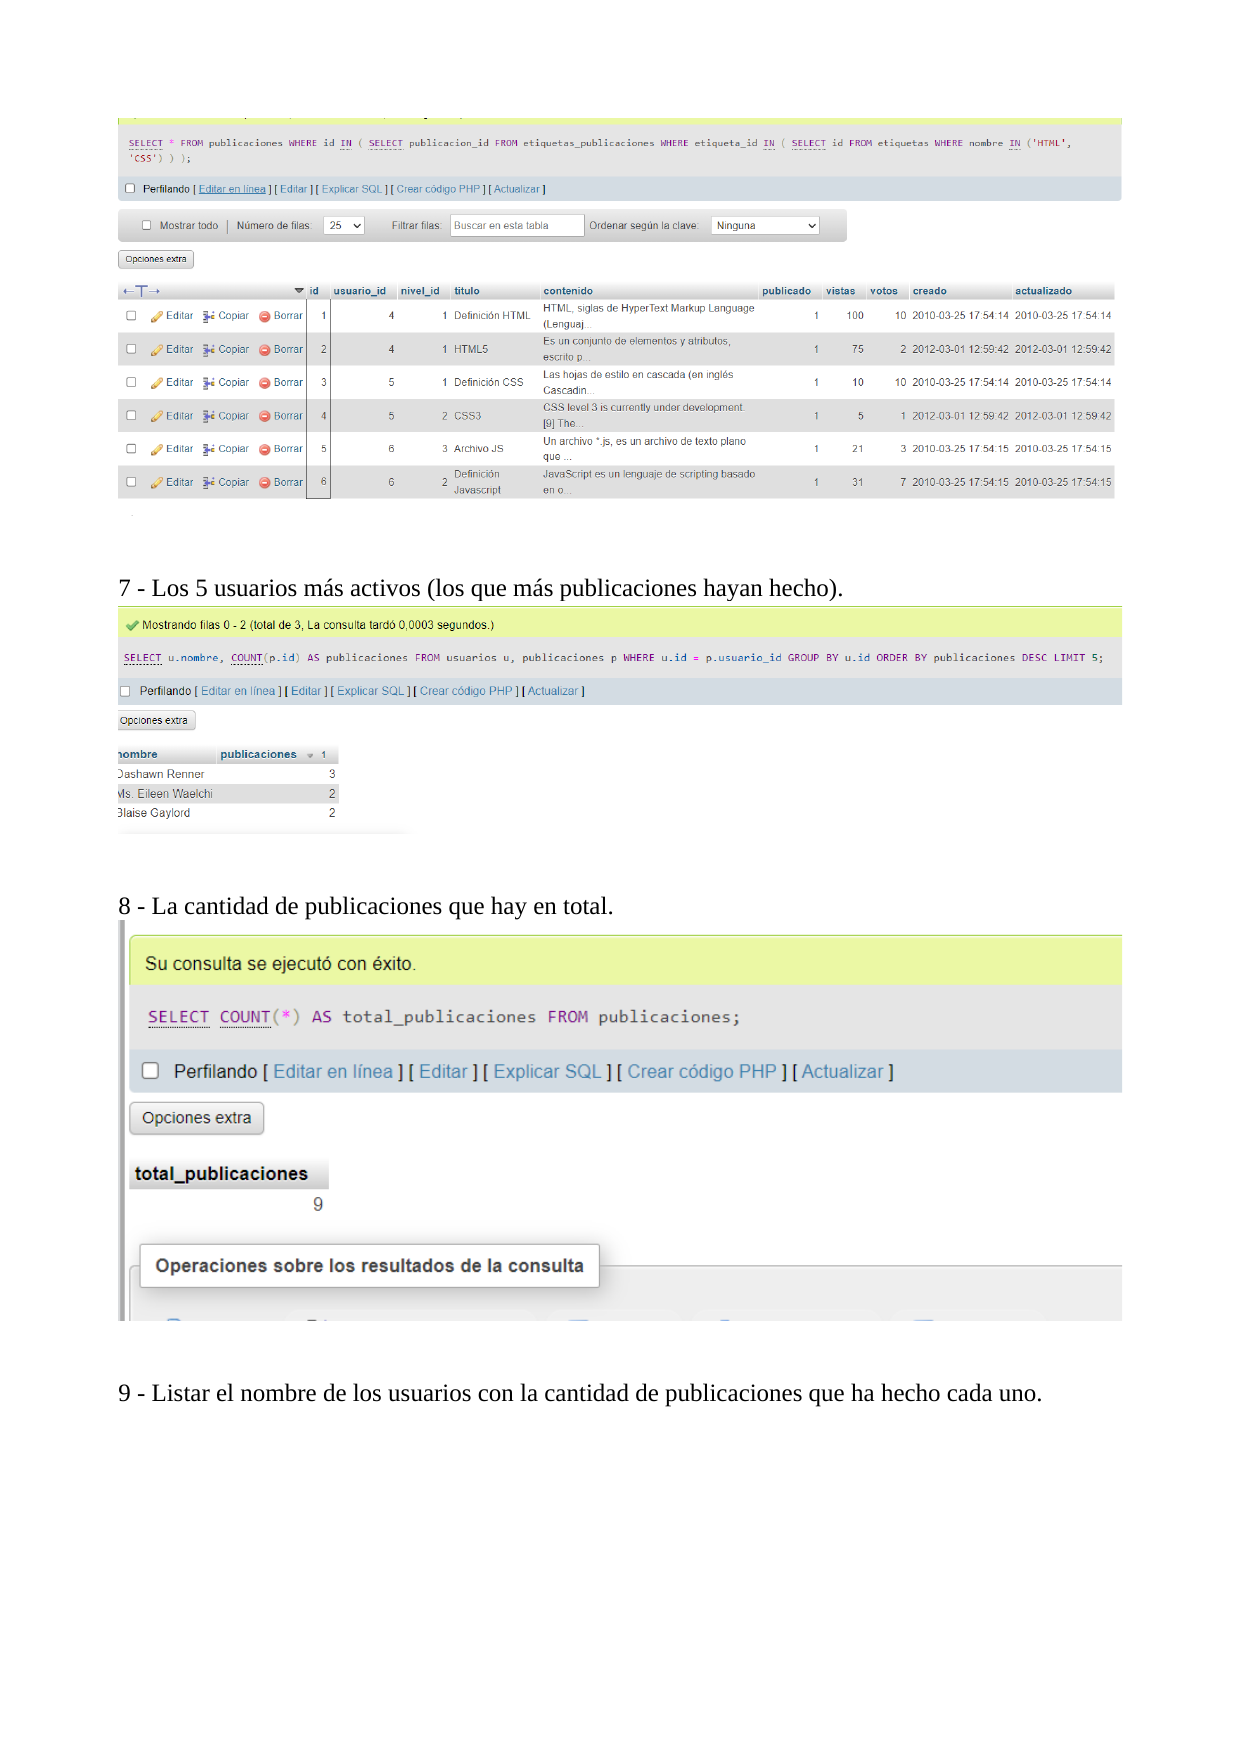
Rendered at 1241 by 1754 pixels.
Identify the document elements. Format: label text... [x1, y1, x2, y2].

picture [118, 920, 1123, 1321]
picture [118, 118, 1123, 516]
text 9 - Listar el nombre de los usuarios con la cantidad de publicaciones que ha hecho cada uno. [118, 1378, 1122, 1407]
text 7 - Los 5 usuarios más activos (los que más publicaciones hayan hecho). [118, 573, 1122, 601]
picture [118, 601, 1123, 834]
text 8 - La cantidad de publicaciones que hay en total. [118, 891, 1122, 920]
